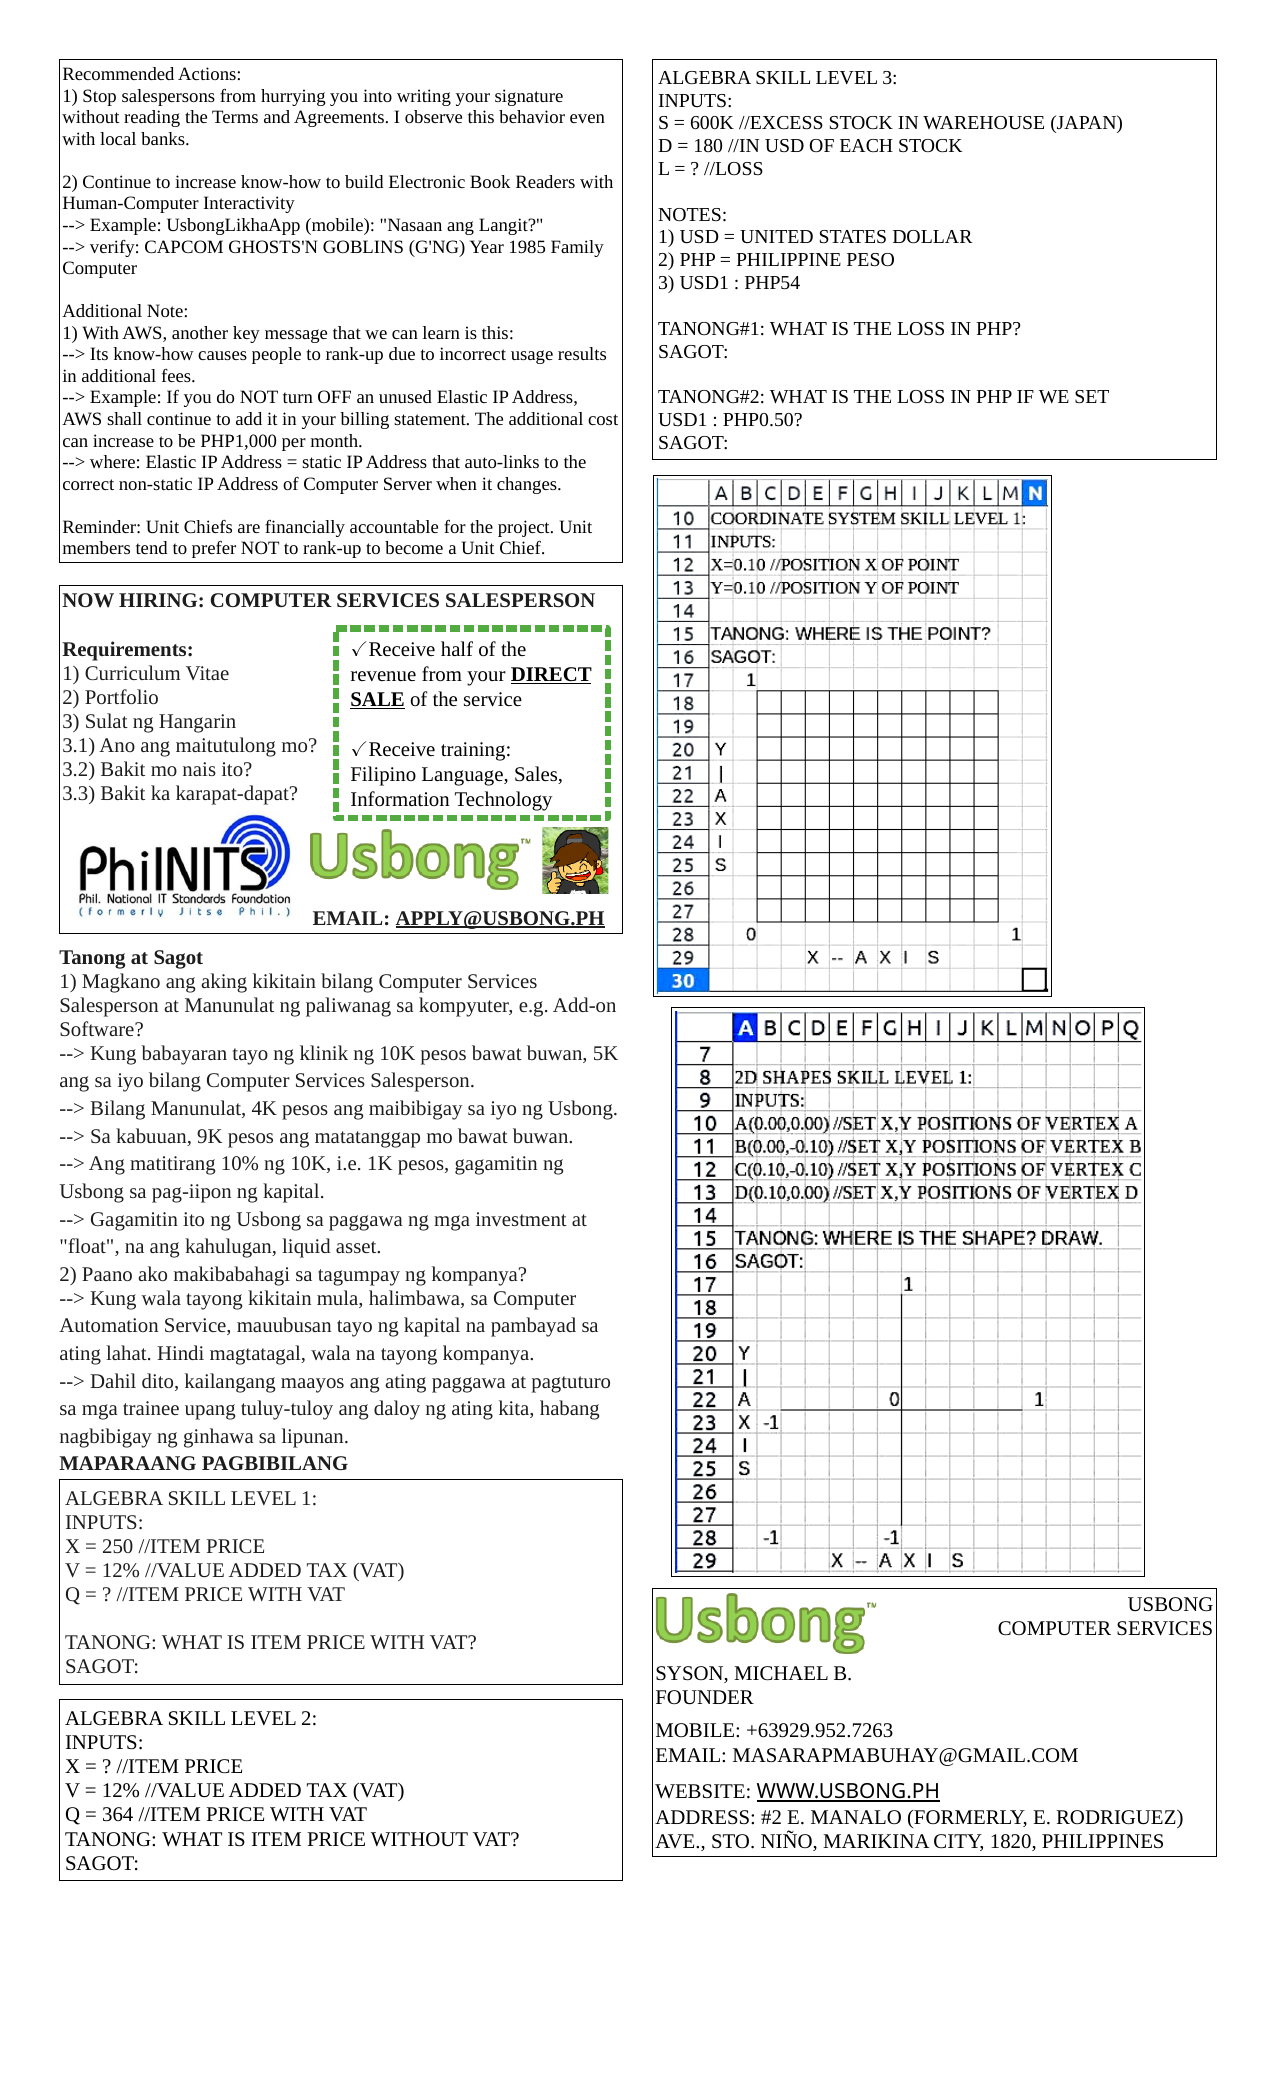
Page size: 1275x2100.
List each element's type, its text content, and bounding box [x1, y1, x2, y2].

subtitle 2) Paano ako makibabahagi sa tagumpay ng kompanya? [59, 1262, 623, 1286]
picture [656, 478, 1049, 994]
table_header USBONG COMPUTER SERVICES SYSON, MICHAEL B. FOUNDER MOBILE: +63929.952.7263 EMAIL: MASARAPMABUHAY@GMAIL.COM WEBSITE: WWW.USBONG.PH ADDRESS: #2 E. MANALO (FORMERLY, E. RODRIGUEZ) AVE., STO. NIÑO, MARIKINA CITY, 1820, PHILIPPINES [653, 1589, 1216, 1856]
subtitle 1) Magkano ang aking kikitain bilang Computer Services Salesperson at Manunulat ng paliwanag sa kompyuter, e.g. Add-on Software? [59, 969, 623, 1041]
table_header NOW HIRING: COMPUTER SERVICES SALESPERSON Requirements: 1) Curriculum Vitae 2) Portfolio 3) Sulat ng Hangarin 3.1) Ano ang maitutulong mo? 3.2) Bakit mo nais ito? 3.3) Bakit ka karapat-dapat? EMAIL: APPLY@USBONG.PH [60, 586, 622, 933]
picture [72, 811, 297, 920]
text MAPARAANG PAGBIBILANG [59, 1451, 623, 1475]
table_header ALGEBRA SKILL LEVEL 1: INPUTS: X = 250 //ITEM PRICE V = 12% //VALUE ADDED TAX (VAT) Q = ? //ITEM PRICE WITH VAT TANONG: WHAT IS ITEM PRICE WITH VAT? SAGOT: [60, 1480, 622, 1684]
picture [655, 1593, 877, 1654]
text --> Kung babayaran tayo ng klinik ng 10K pesos bawat buwan, 5K ang sa iyo bilang Computer Services Salesperson. --> Bilang Manunulat, 4K pesos ang maibibigay sa iyo ng Usbong. --> Sa kabuuan, 9K pesos ang matatanggap mo bawat buwan. --> Ang matitirang 10% ng 10K, i.e. 1K pesos, gagamitin ng Usbong sa pag-iipon ng kapital. --> Gagamitin ito ng Usbong sa paggawa ng mga investment at "float", na ang kahulugan, liquid asset. [59, 1041, 623, 1258]
text --> Kung wala tayong kikitain mula, halimbawa, sa Computer Automation Service, mauubusan tayo ng kapital na pambayad sa ating lahat. Hindi magtatagal, wala na tayong kompanya. --> Dahil dito, kailangang maayos ang ating paggawa at pagtuturo sa mga trainee upang tuluy-tuloy ang daloy ng ating kita, habang nagbibigay ng ginhawa sa lipunan. [59, 1286, 623, 1448]
picture [542, 827, 609, 894]
subtitle Tanong at Sagot [59, 944, 623, 969]
picture [675, 1011, 1142, 1573]
table_header ALGEBRA SKILL LEVEL 3: INPUTS: S = 600K //EXCESS STOCK IN WAREHOUSE (JAPAN) D = 180 //IN USD OF EACH STOCK L = ? //LOSS NOTES: 1) USD = UNITED STATES DOLLAR 2) PHP = PHILIPPINE PESO 3) USD1 : PHP54 TANONG#1: WHAT IS THE LOSS IN PHP? SAGOT: TANONG#2: WHAT IS THE LOSS IN PHP IF WE SET USD1 : PHP0.50? SAGOT: [653, 60, 1216, 459]
table_header ALGEBRA SKILL LEVEL 2: INPUTS: X = ? //ITEM PRICE V = 12% //VALUE ADDED TAX (VAT) Q = 364 //ITEM PRICE WITH VAT TANONG: WHAT IS ITEM PRICE WITHOUT VAT? SAGOT: [60, 1700, 622, 1880]
table_header Recommended Actions: 1) Stop salespersons from hurrying you into writing your signature without reading the Terms and Agreements. I observe this behavior even with local banks. 2) Continue to increase know-how to build Electronic Book Readers with Human-Computer Interactivity --> Example: UsbongLikhaApp (mobile): "Nasaan ang Langit?" --> verify: CAPCOM GHOSTS'N GOBLINS (G'NG) Year 1985 Family Computer Additional Note: 1) With AWS, another key message that we can learn is this: --> Its know-how causes people to rank-up due to incorrect usage results in additional fees. --> Example: If you do NOT turn OFF an unused Elastic IP Address, AWS shall continue to add it in your billing statement. The additional cost can increase to be PHP1,000 per month. --> where: Elastic IP Address = static IP Address that auto-links to the correct non-static IP Address of Computer Server when it changes. Reminder: Unit Chiefs are financially accountable for the project. Unit members tend to prefer NOT to rank-up to become a Unit Chief. [60, 60, 622, 562]
picture [310, 829, 531, 890]
